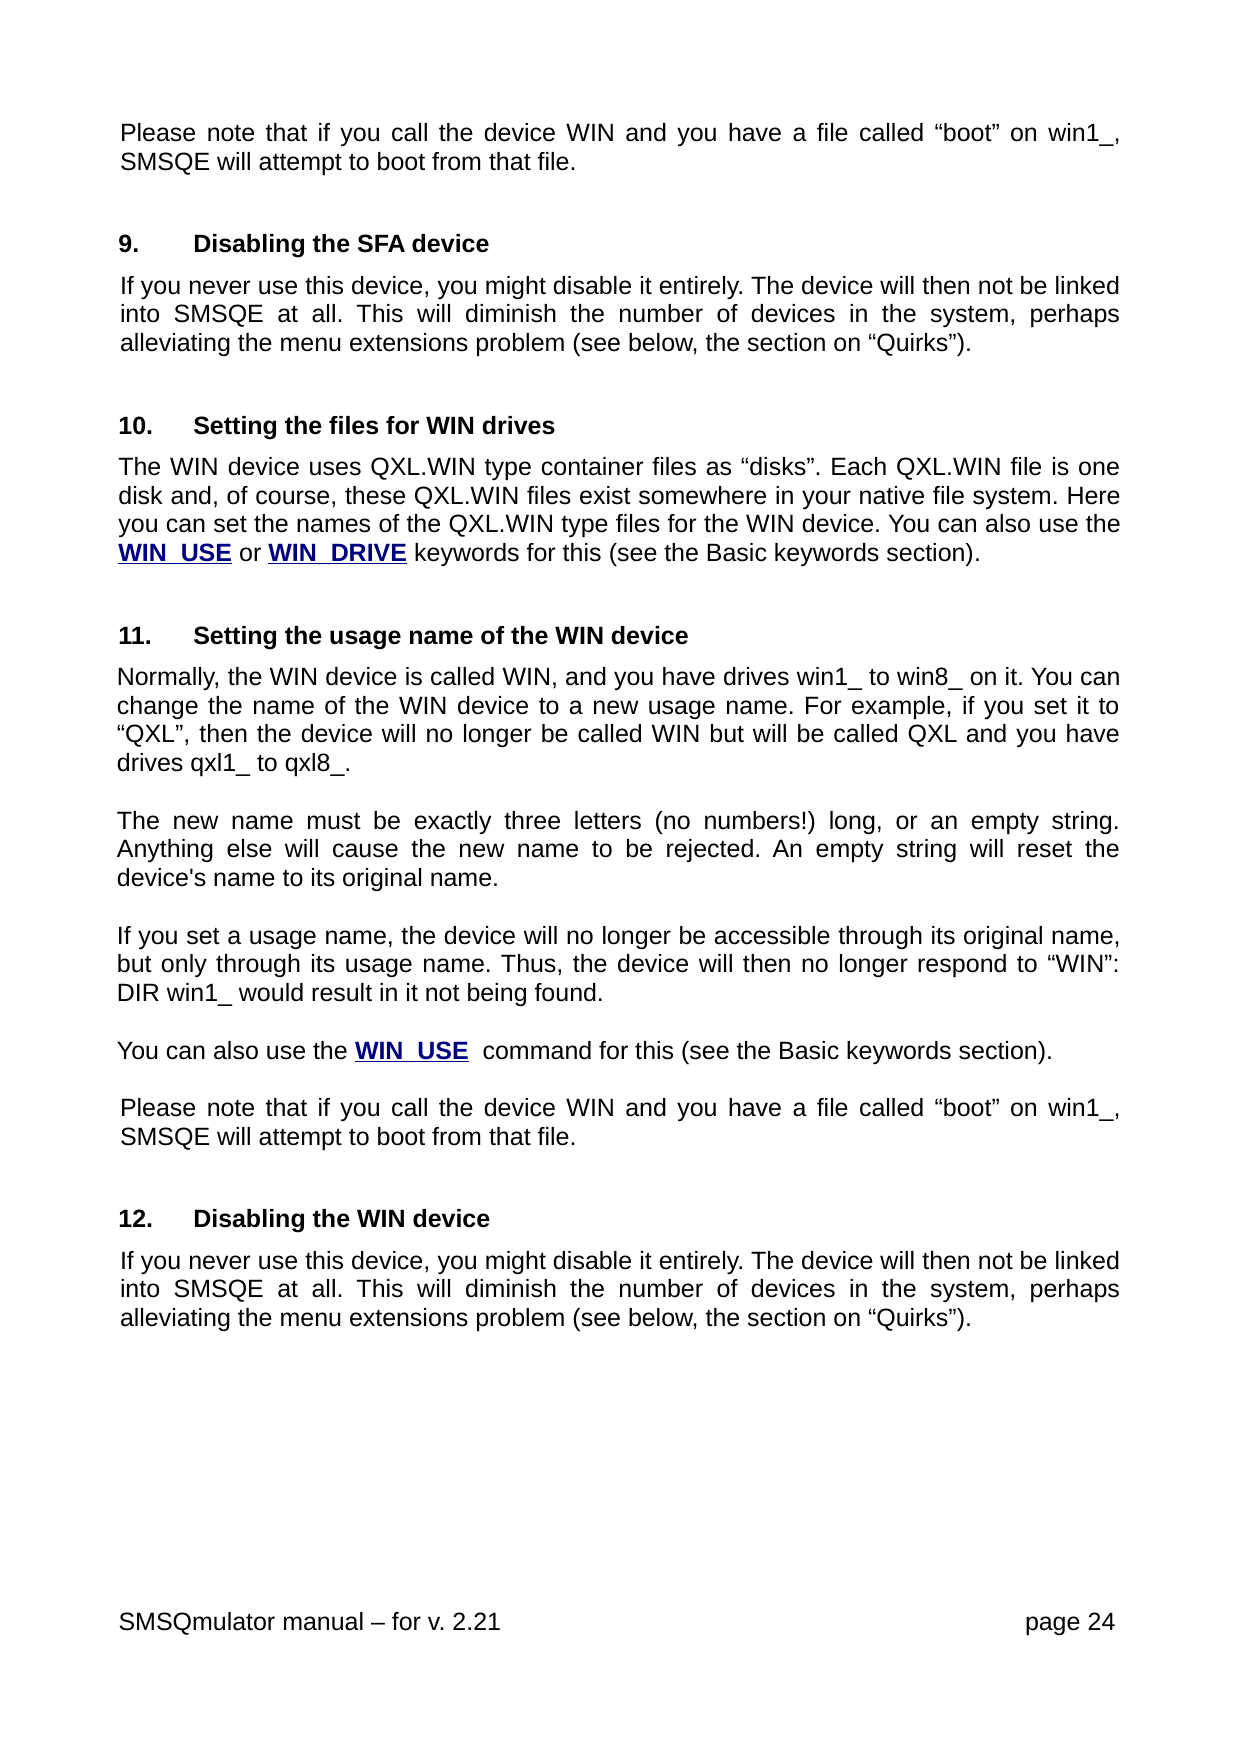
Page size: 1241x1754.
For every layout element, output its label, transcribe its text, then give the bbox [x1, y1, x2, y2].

text The WIN device uses QXL.WIN type container files as “disks”. Each QXL.WIN file is one disk and, of course, these QXL.WIN files exist somewhere in your native file system. Here you can set the names of the QXL.WIN type files for the WIN device. You can also use the WIN_USE or WIN_DRIVE keywords for this (see the Basic keywords section). [118, 452, 1122, 567]
text Normally, the WIN device is called WIN, and you have drives win1_ to win8_ on it. You can change the name of the WIN device to a new usage name. For example, if you set it to “QXL”, then the device will no longer be called WIN but will be called QXL and you have drives qxl1_ to qxl8_. [117, 662, 1122, 777]
text Please note that if you call the device WIN and you have a file called “boot” on win1_, SMSQE will attempt to boot from that file. [120, 1093, 1122, 1151]
text If you set a usage name, the device will no longer be accessible through its original name, but only through its usage name. Thus, the device will then no longer respond to “WIN”: DIR win1_ would result in it not being found. [117, 921, 1122, 1007]
subtitle Setting the usage name of the WIN device [118, 621, 1122, 649]
subtitle Disabling the SFA device [118, 229, 1122, 258]
text If you never use this device, you might disable it entirely. The device will then not be linked into SMSQE at all. This will diminish the number of devices in the system, perhaps alleviating the menu extensions problem (see below, the section on “Quirks”). [120, 1246, 1122, 1332]
text The new name must be exactly three letters (no numbers!) long, or an empty string. Anything else will cause the new name to be rejected. An empty string will reset the device's name to its original name. [117, 806, 1122, 892]
subtitle Disabling the WIN device [118, 1204, 1122, 1233]
subtitle Setting the files for WIN drives [118, 411, 1122, 439]
text You can also use the WIN_USE command for this (see the Basic keywords section). [117, 1036, 1122, 1064]
text If you never use this device, you might disable it entirely. The device will then not be linked into SMSQE at all. This will diminish the number of devices in the system, perhaps alleviating the menu extensions problem (see below, the section on “Quirks”). [120, 271, 1122, 357]
text Please note that if you call the device WIN and you have a file called “boot” on win1_, SMSQE will attempt to boot from that file. [120, 118, 1122, 176]
